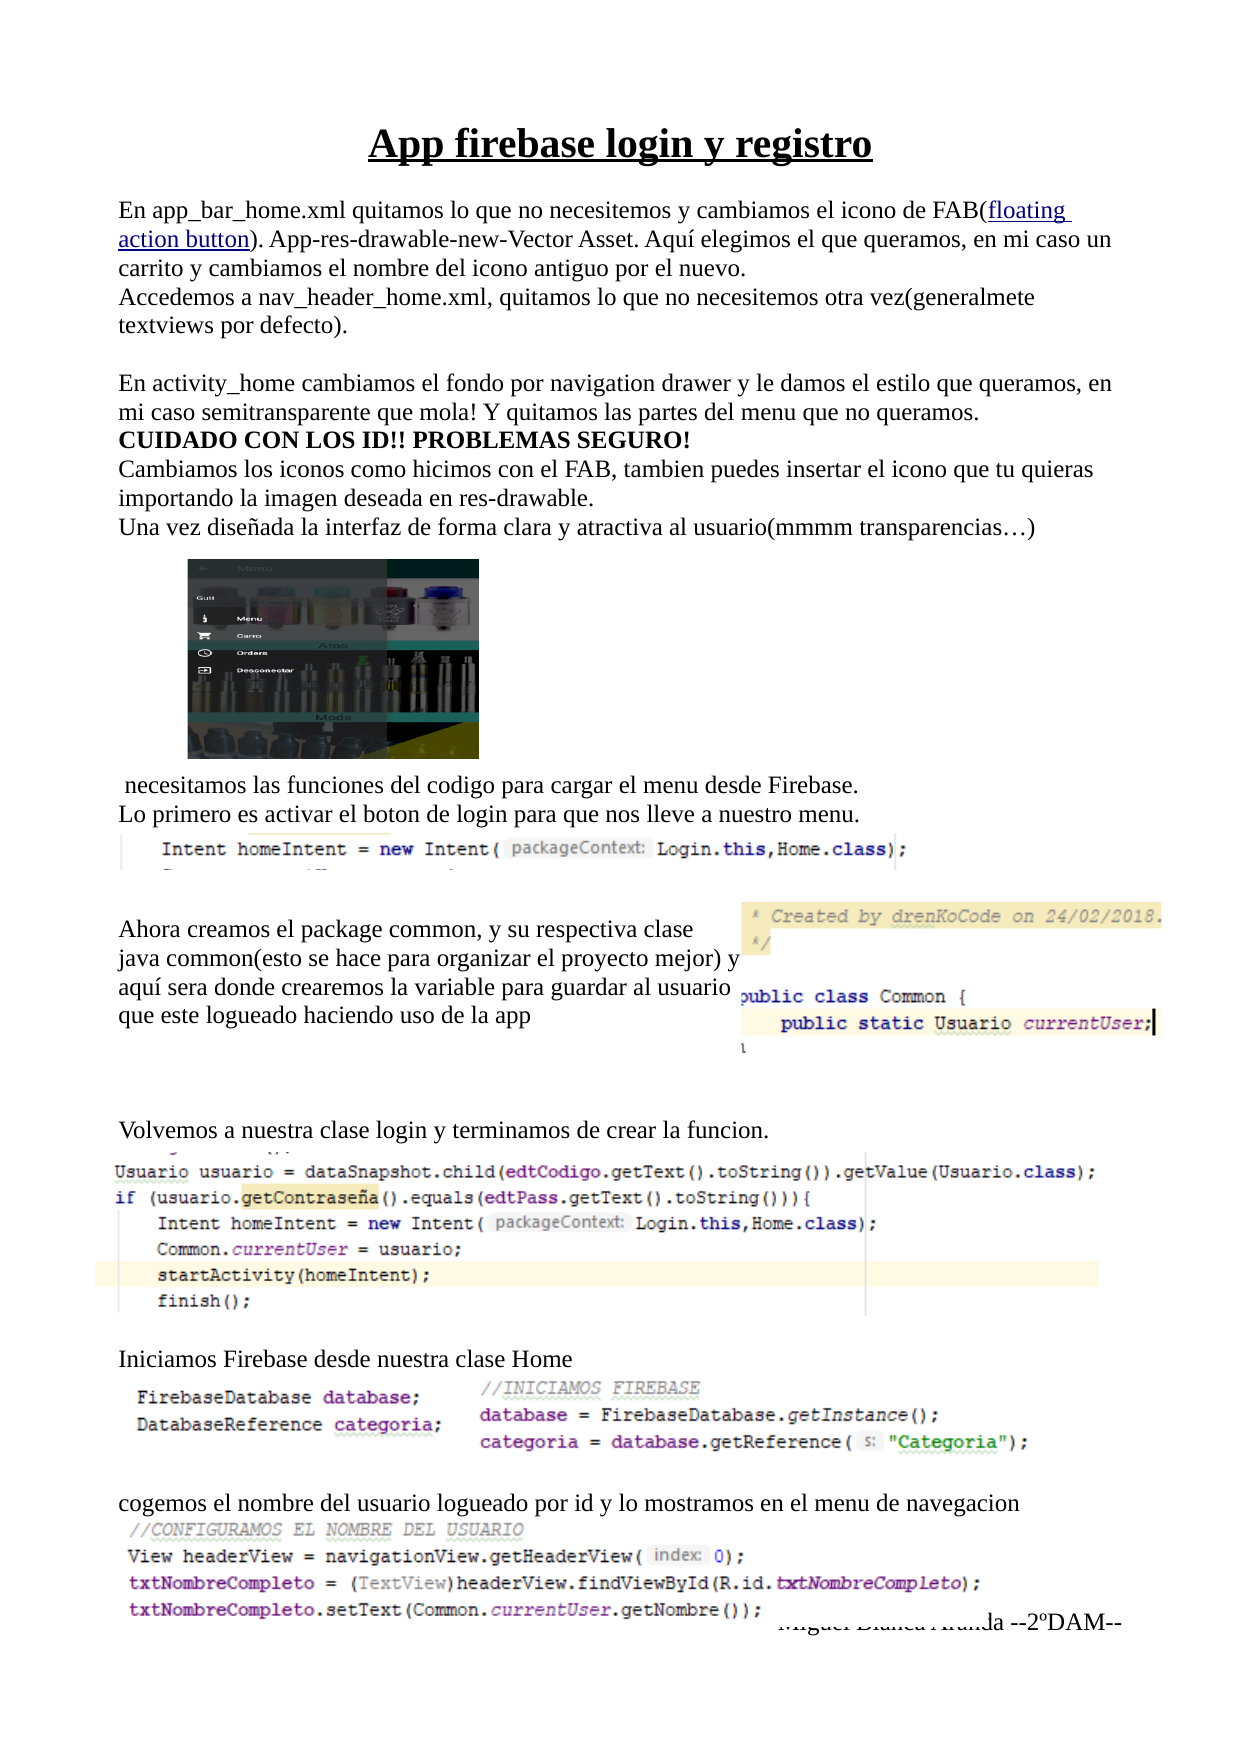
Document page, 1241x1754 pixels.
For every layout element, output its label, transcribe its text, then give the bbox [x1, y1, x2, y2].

picture [129, 1383, 452, 1442]
picture [94, 1152, 1099, 1316]
text Volvemos a nuestra clase login y terminamos de crear la funcion. [118, 1116, 1122, 1144]
picture [477, 1372, 1035, 1464]
text Lo primero es activar el boton de login para que nos lleve a nuestro menu. [118, 799, 1122, 828]
text Accedemos a nav_header_home.xml, quitamos lo que no necesitemos otra vez(generalmete textviews por defecto). [118, 282, 1122, 339]
text En app_bar_home.xml quitamos lo que no necesitemos y cambiamos el icono de FAB(floating action button). App-res-drawable-new-Vector Asset. Aquí elegimos el que queramos, en mi caso un carrito y cambiamos el nombre del icono antiguo por el nuevo. [118, 196, 1122, 282]
picture [741, 902, 1162, 1053]
picture [124, 1517, 989, 1627]
text Ahora creamos el package common, y su respectiva clase java common(esto se hace para organizar el proyecto mejor) y aquí sera donde crearemos la variable para guardar al usuario que este logueado haciendo uso de la app [118, 914, 741, 1029]
text Una vez diseñada la interfaz de forma clara y atractiva al usuario(mmmm transparencias…) [118, 512, 1122, 541]
text Iniciamos Firebase desde nuestra clase Home [118, 1344, 1122, 1373]
text cogemos el nombre del usuario logueado por id y lo mostramos en el menu de navegacion [118, 1488, 1122, 1516]
text Cambiamos los iconos como hicimos con el FAB, tambien puedes insertar el icono que tu quieras importando la imagen deseada en res-drawable. [118, 454, 1122, 512]
picture [116, 833, 915, 870]
text CUIDADO CON LOS ID!! PROBLEMAS SEGURO! [118, 426, 1122, 454]
text necesitamos las funciones del codigo para cargar el menu desde Firebase. [118, 771, 1122, 799]
picture [187, 559, 479, 759]
text En activity_home cambiamos el fondo por navigation drawer y le damos el estilo que queramos, en mi caso semitransparente que mola! Y quitamos las partes del menu que no queramos. [118, 368, 1122, 426]
